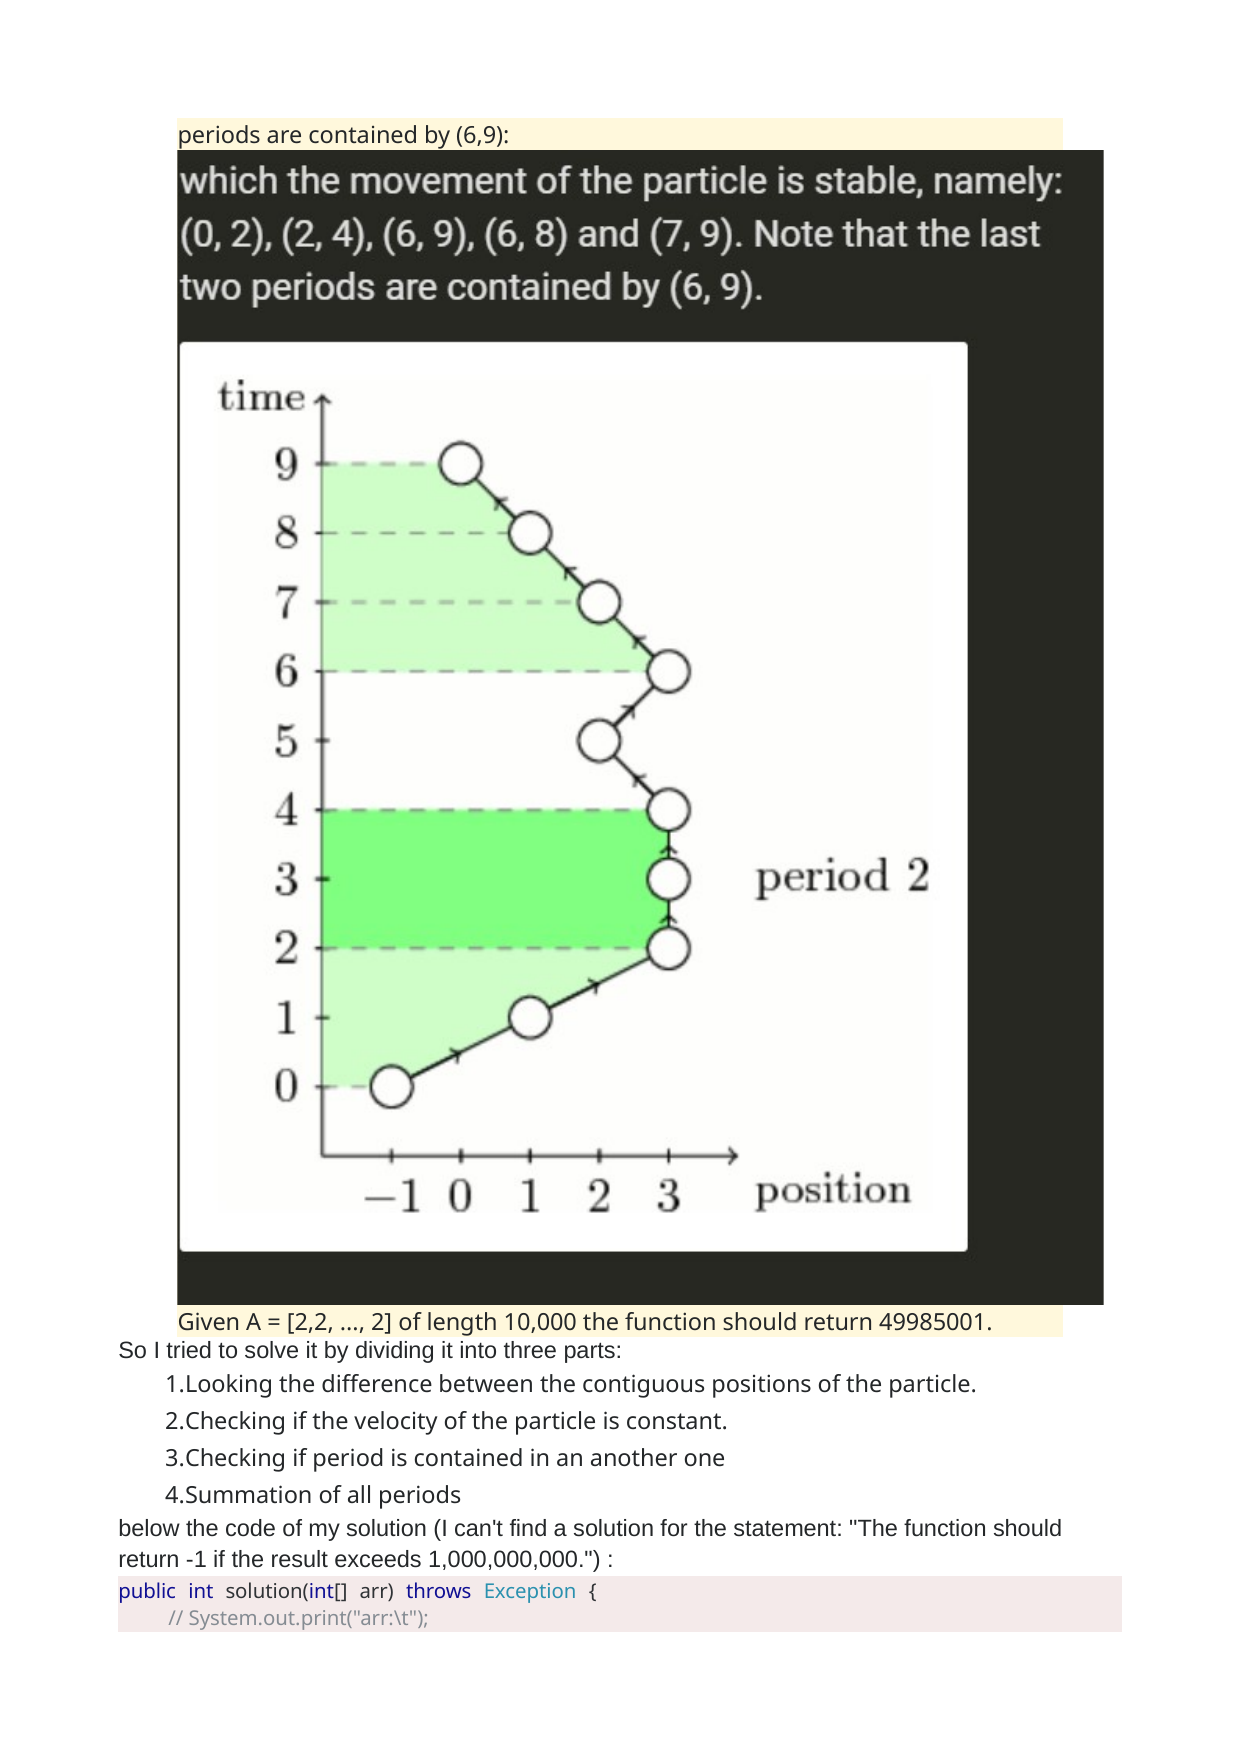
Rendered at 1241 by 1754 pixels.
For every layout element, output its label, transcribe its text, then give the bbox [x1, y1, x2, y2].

text public int solution(int[] arr) throws Exception { [118, 1576, 1122, 1604]
list Looking the difference between the contiguous positions of the particle. [118, 1368, 1122, 1399]
list Summation of all periods [118, 1478, 1122, 1510]
text So I tried to solve it by dividing it into three parts: [118, 1337, 1122, 1364]
picture [177, 150, 1104, 1305]
list Checking if the velocity of the particle is constant. [118, 1404, 1122, 1436]
text // System.out.print("arr:\t"); [118, 1604, 1122, 1632]
text periods are contained by (6,9): [177, 118, 1063, 150]
list Checking if period is contained in an another one [118, 1441, 1122, 1473]
text below the code of my solution (I can't find a solution for the statement: "The function should return -1 if the result exceeds 1,000,000,000.") : [118, 1515, 1122, 1572]
text Given A = [2,2, ..., 2] of length 10,000 the function should return 49985001. [177, 1305, 1063, 1337]
